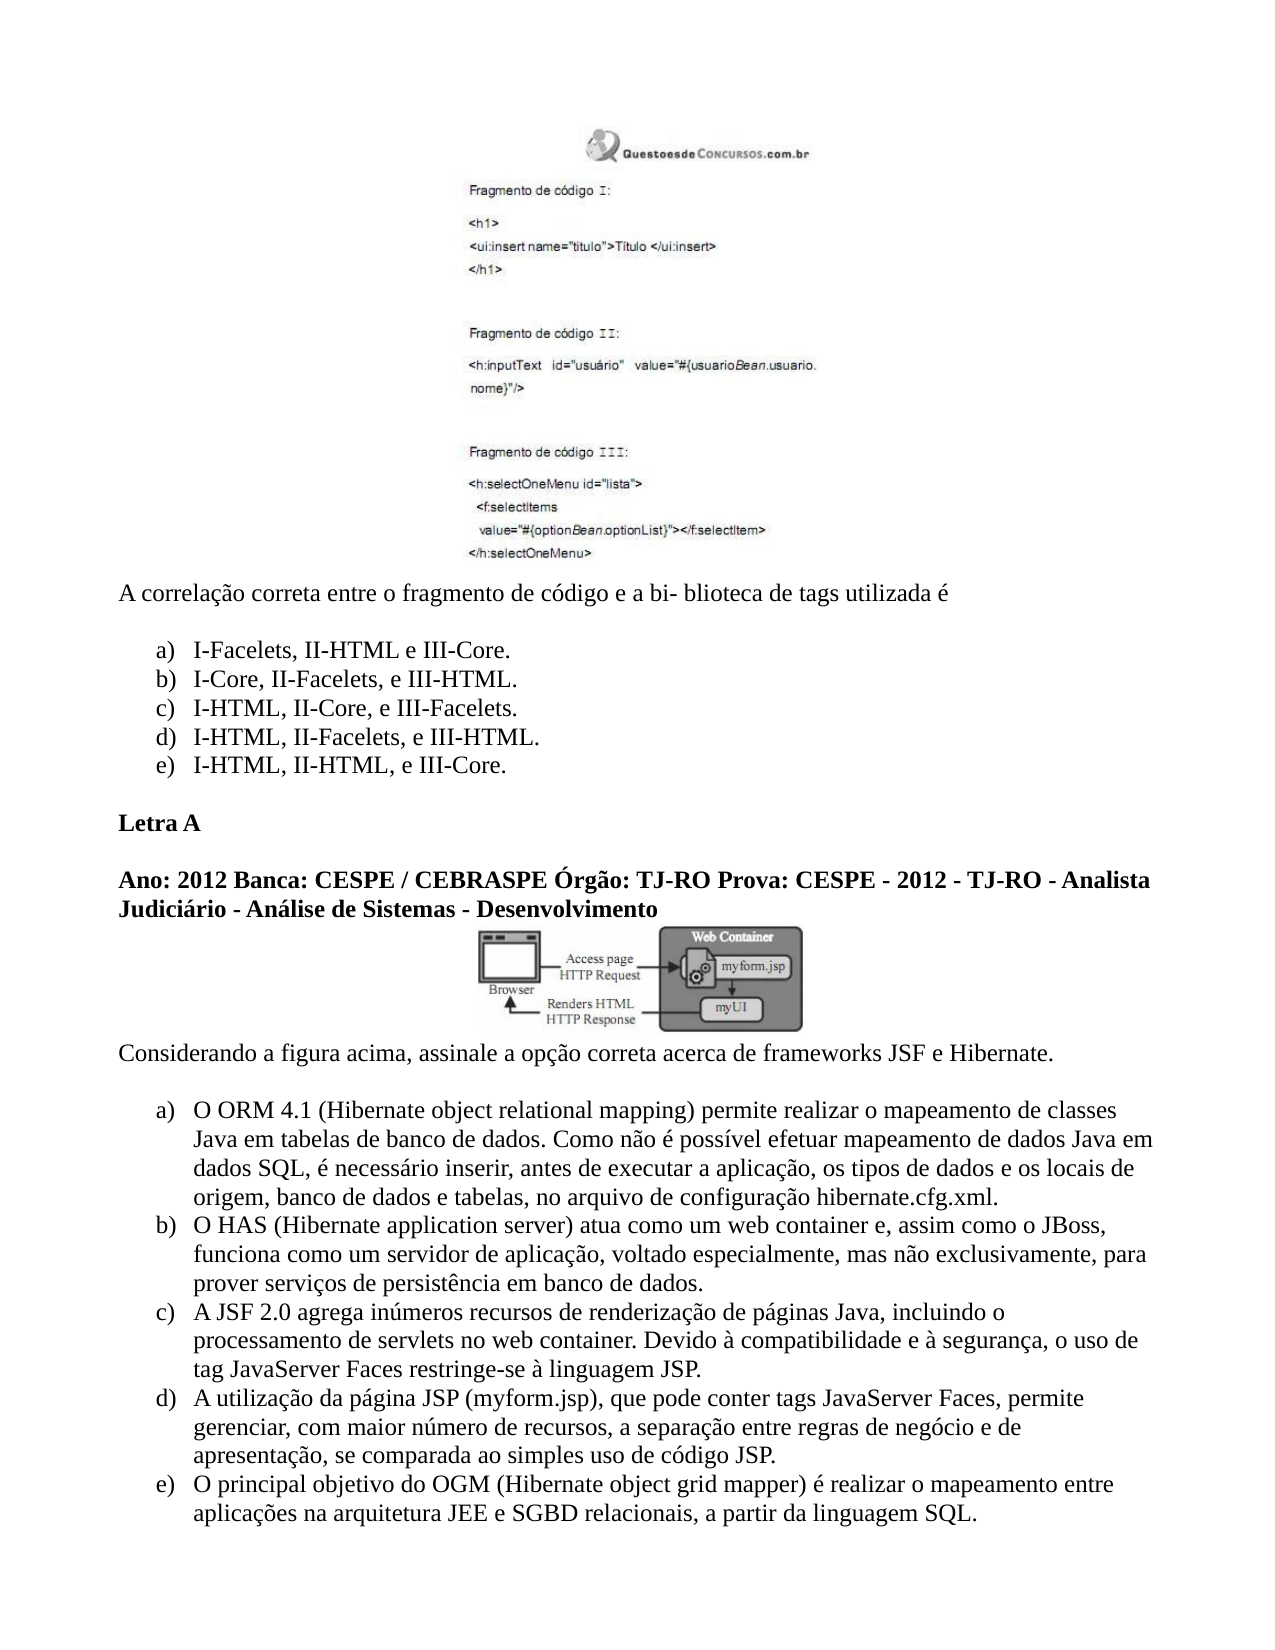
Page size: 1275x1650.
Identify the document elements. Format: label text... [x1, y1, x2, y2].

list I-HTML, II-Facelets, e III-HTML. [156, 722, 1157, 751]
text A correlação correta entre o fragmento de código e a bi- blioteca de tags utilizada é [118, 578, 1157, 607]
text Considerando a figura acima, assinale a opção correta acerca de frameworks JSF e Hibernate. [118, 1038, 1157, 1067]
list A utilização da página JSP (myform.jsp), que pode conter tags JavaServer Faces, permite gerenciar, com maior número de recursos, a separação entre regras de negócio e de apresentação, se comparada ao simples uso de código JSP. [156, 1383, 1157, 1469]
list O principal objetivo do OGM (Hibernate object grid mapper) é realizar o mapeamento entre aplicações na arquitetura JEE e SGBD relacionais, a partir da linguagem SQL. [156, 1469, 1157, 1527]
text Letra A [118, 808, 1157, 837]
list I-Core, II-Facelets, e III-HTML. [156, 664, 1157, 693]
list I-Facelets, II-HTML e III-Core. [156, 636, 1157, 664]
list I-HTML, II-Core, e III-Facelets. [156, 693, 1157, 722]
picture [454, 118, 821, 572]
list I-HTML, II-HTML, e III-Core. [156, 751, 1157, 779]
list A JSF 2.0 agrega inúmeros recursos de renderização de páginas Java, incluindo o processamento de servlets no web container. Devido à compatibilidade e à segurança, o uso de tag JavaServer Faces restringe-se à linguagem JSP. [156, 1297, 1157, 1383]
list O ORM 4.1 (Hibernate object relational mapping) permite realizar o mapeamento de classes Java em tabelas de banco de dados. Como não é possível efetuar mapeamento de dados Java em dados SQL, é necessário inserir, antes de executar a aplicação, os tipos de dados e os locais de origem, banco de dados e tabelas, no arquivo de configuração hibernate.cfg.xml. [156, 1096, 1157, 1211]
list O HAS (Hibernate application server) atua como um web container e, assim como o JBoss, funciona como um servidor de aplicação, voltado especialmente, mas não exclusivamente, para prover serviços de persistência em banco de dados. [156, 1211, 1157, 1297]
picture [469, 923, 806, 1037]
text Ano: 2012 Banca: CESPE / CEBRASPE Órgão: TJ-RO Prova: CESPE - 2012 - TJ-RO - Analista Judiciário - Análise de Sistemas - Desenvolvimento [118, 866, 1157, 923]
